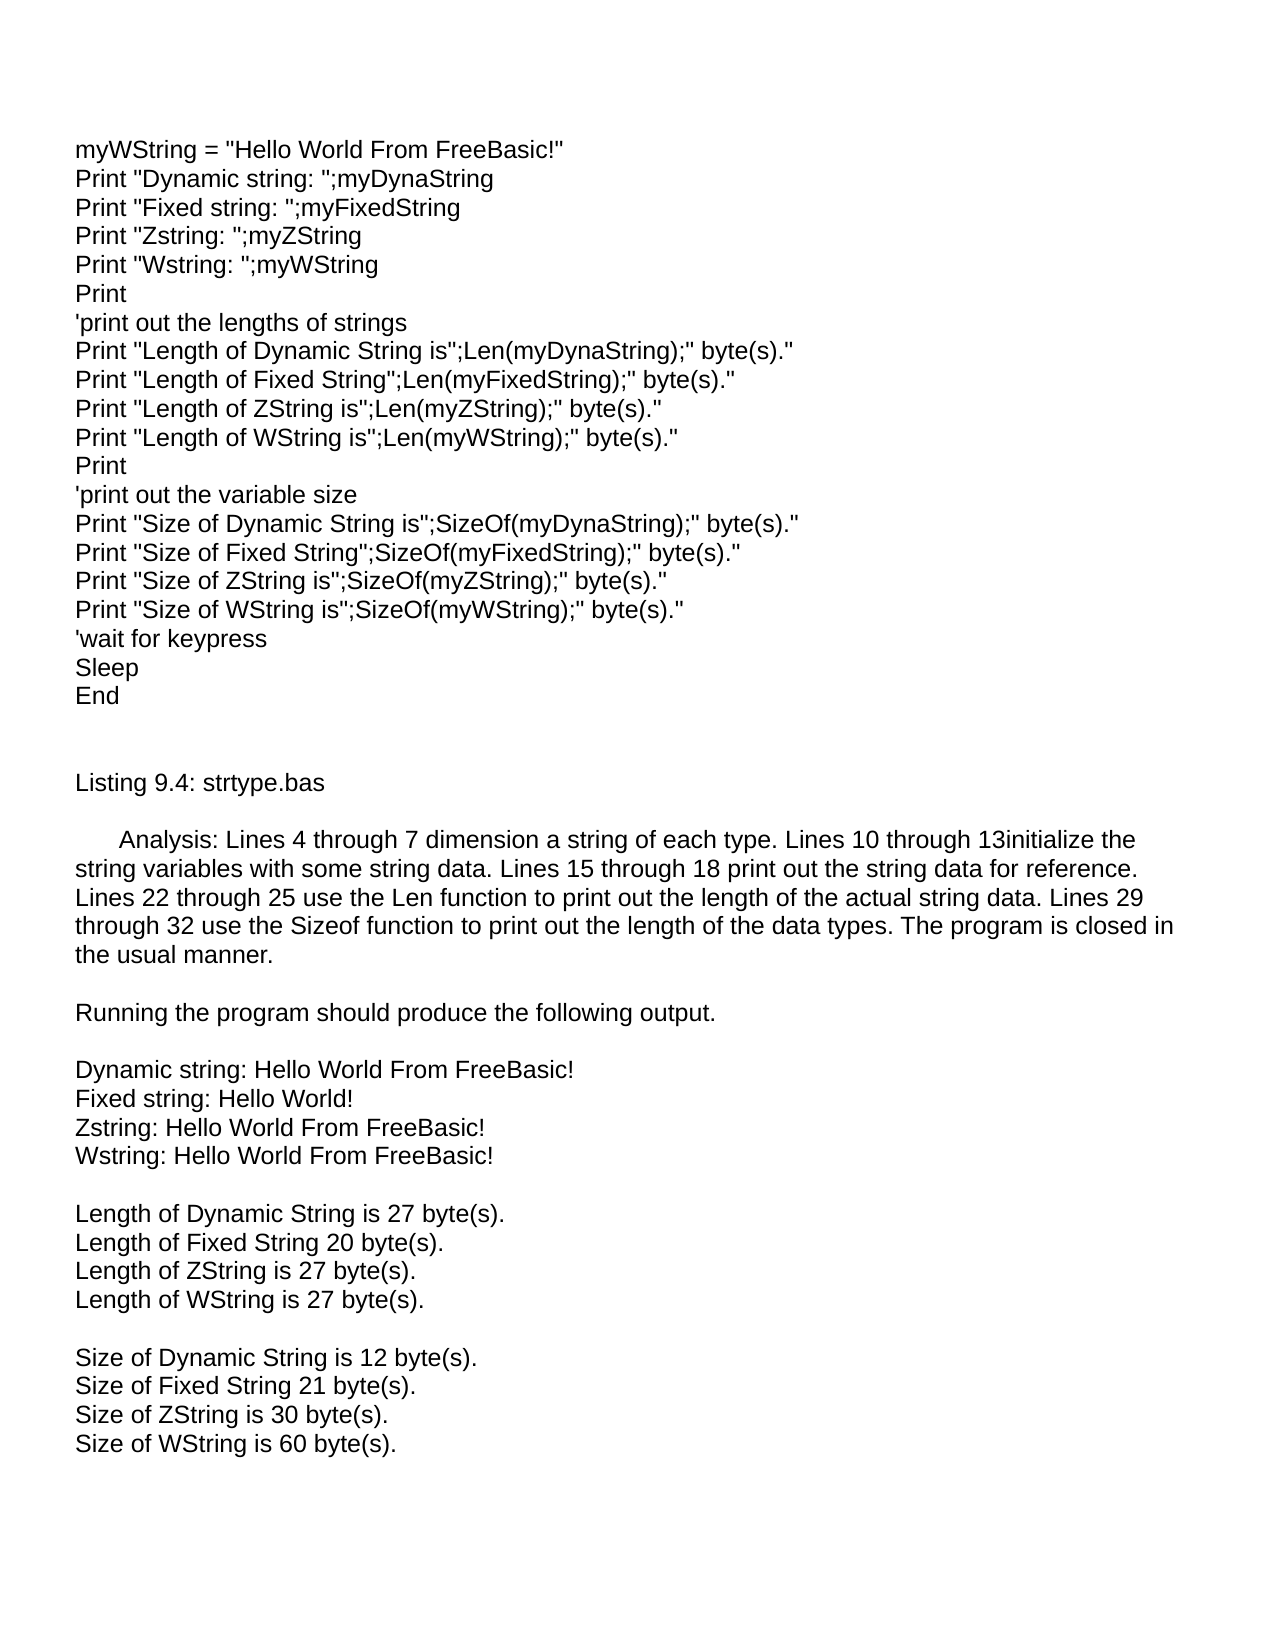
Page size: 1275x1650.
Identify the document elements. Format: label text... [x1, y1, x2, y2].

text 'print out the lengths of strings [75, 307, 1200, 336]
text Running the program should produce the following output. [75, 997, 1200, 1026]
text Size of ZString is 30 byte(s). [75, 1400, 1200, 1429]
text Dynamic string: Hello World From FreeBasic! [75, 1055, 1200, 1084]
text Print "Length of Dynamic String is";Len(myDynaString);" byte(s)." [75, 336, 1200, 365]
text Wstring: Hello World From FreeBasic! [75, 1141, 1200, 1170]
text Size of WString is 60 byte(s). [75, 1429, 1200, 1457]
text Fixed string: Hello World! [75, 1084, 1200, 1112]
text End [75, 681, 1200, 710]
text Length of ZString is 27 byte(s). [75, 1256, 1200, 1285]
text Print "Dynamic string: ";myDynaString [75, 164, 1200, 192]
text Print "Size of WString is";SizeOf(myWString);" byte(s)." [75, 595, 1200, 624]
text Print [75, 451, 1200, 480]
text Print "Length of ZString is";Len(myZString);" byte(s)." [75, 394, 1200, 422]
text Zstring: Hello World From FreeBasic! [75, 1112, 1200, 1141]
text Print "Wstring: ";myWString [75, 250, 1200, 279]
text 'print out the variable size [75, 480, 1200, 509]
text Print [75, 279, 1200, 307]
text Listing 9.4: strtype.bas [75, 767, 1200, 796]
text Size of Fixed String 21 byte(s). [75, 1371, 1200, 1400]
text Length of WString is 27 byte(s). [75, 1285, 1200, 1314]
text Print "Length of WString is";Len(myWString);" byte(s)." [75, 422, 1200, 451]
text 'wait for keypress [75, 624, 1200, 652]
text Print "Length of Fixed String";Len(myFixedString);" byte(s)." [75, 365, 1200, 394]
text Print "Fixed string: ";myFixedString [75, 192, 1200, 221]
text Print "Zstring: ";myZString [75, 221, 1200, 250]
text Print "Size of Dynamic String is";SizeOf(myDynaString);" byte(s)." [75, 509, 1200, 537]
text Length of Dynamic String is 27 byte(s). [75, 1199, 1200, 1227]
text Sleep [75, 652, 1200, 681]
text Size of Dynamic String is 12 byte(s). [75, 1342, 1200, 1371]
text Print "Size of ZString is";SizeOf(myZString);" byte(s)." [75, 566, 1200, 595]
text Length of Fixed String 20 byte(s). [75, 1227, 1200, 1256]
text Analysis: Lines 4 through 7 dimension a string of each type. Lines 10 through 13initialize the string variables with some string data. Lines 15 through 18 print out the string data for reference. Lines 22 through 25 use the Len function to print out the length of the actual string data. Lines 29 through 32 use the Sizeof function to print out the length of the data types. The program is closed in the usual manner. [75, 825, 1200, 969]
text myWString = "Hello World From FreeBasic!" [75, 135, 1200, 164]
text Print "Size of Fixed String";SizeOf(myFixedString);" byte(s)." [75, 537, 1200, 566]
